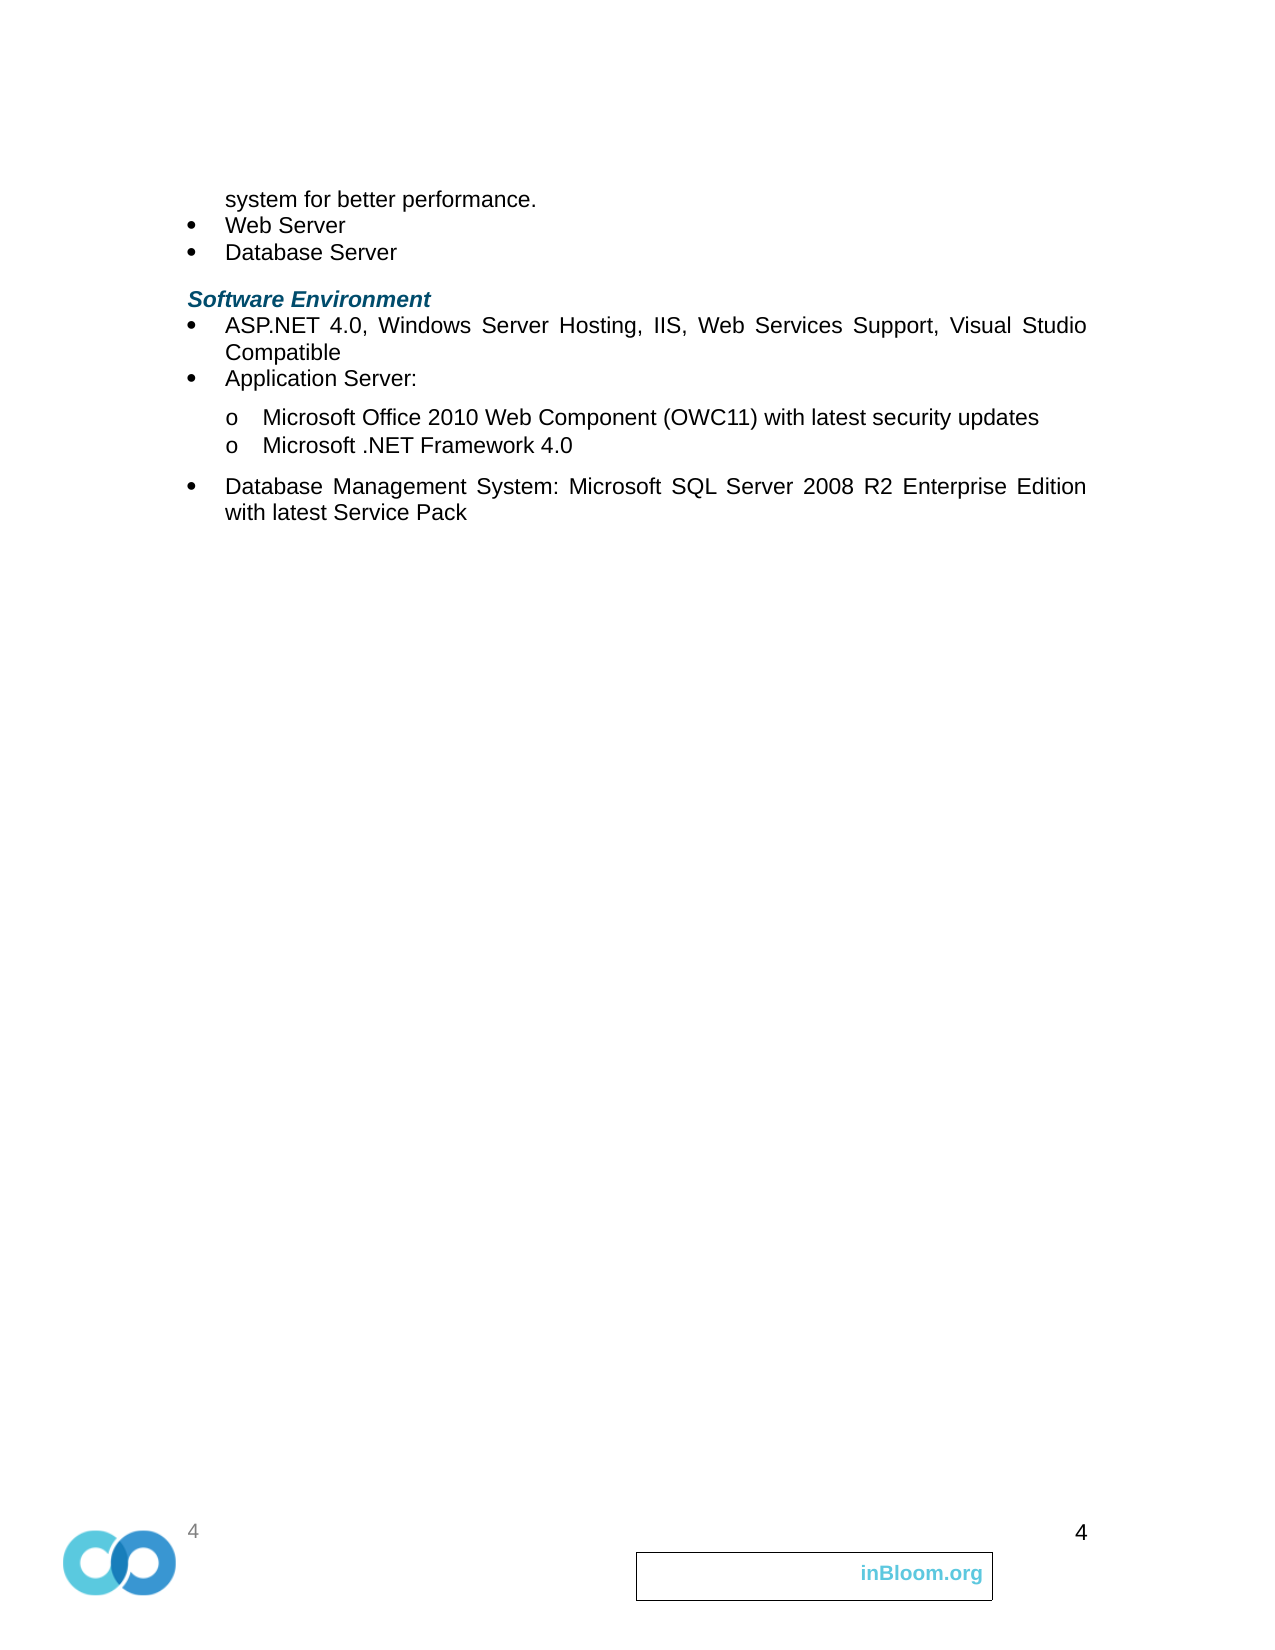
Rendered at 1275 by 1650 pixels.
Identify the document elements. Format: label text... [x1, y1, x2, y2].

list Database Server [187, 239, 1087, 265]
list ASP.NET 4.0, Windows Server Hosting, IIS, Web Services Support, Visual Studio Compatible [187, 312, 1087, 365]
list Microsoft .NET Framework 4.0 [225, 432, 1087, 461]
list Database Management System: Microsoft SQL Server 2008 R2 Enterprise Edition with latest Service Pack [187, 473, 1087, 526]
list system for better performance. [187, 186, 1087, 212]
picture [53, 1518, 926, 1635]
list Application Server: [187, 365, 1087, 391]
list Microsoft Office 2010 Web Component (OWC11) with latest security updates [225, 404, 1087, 432]
list Web Server [187, 212, 1087, 239]
subtitle Software Environment [187, 286, 1087, 312]
